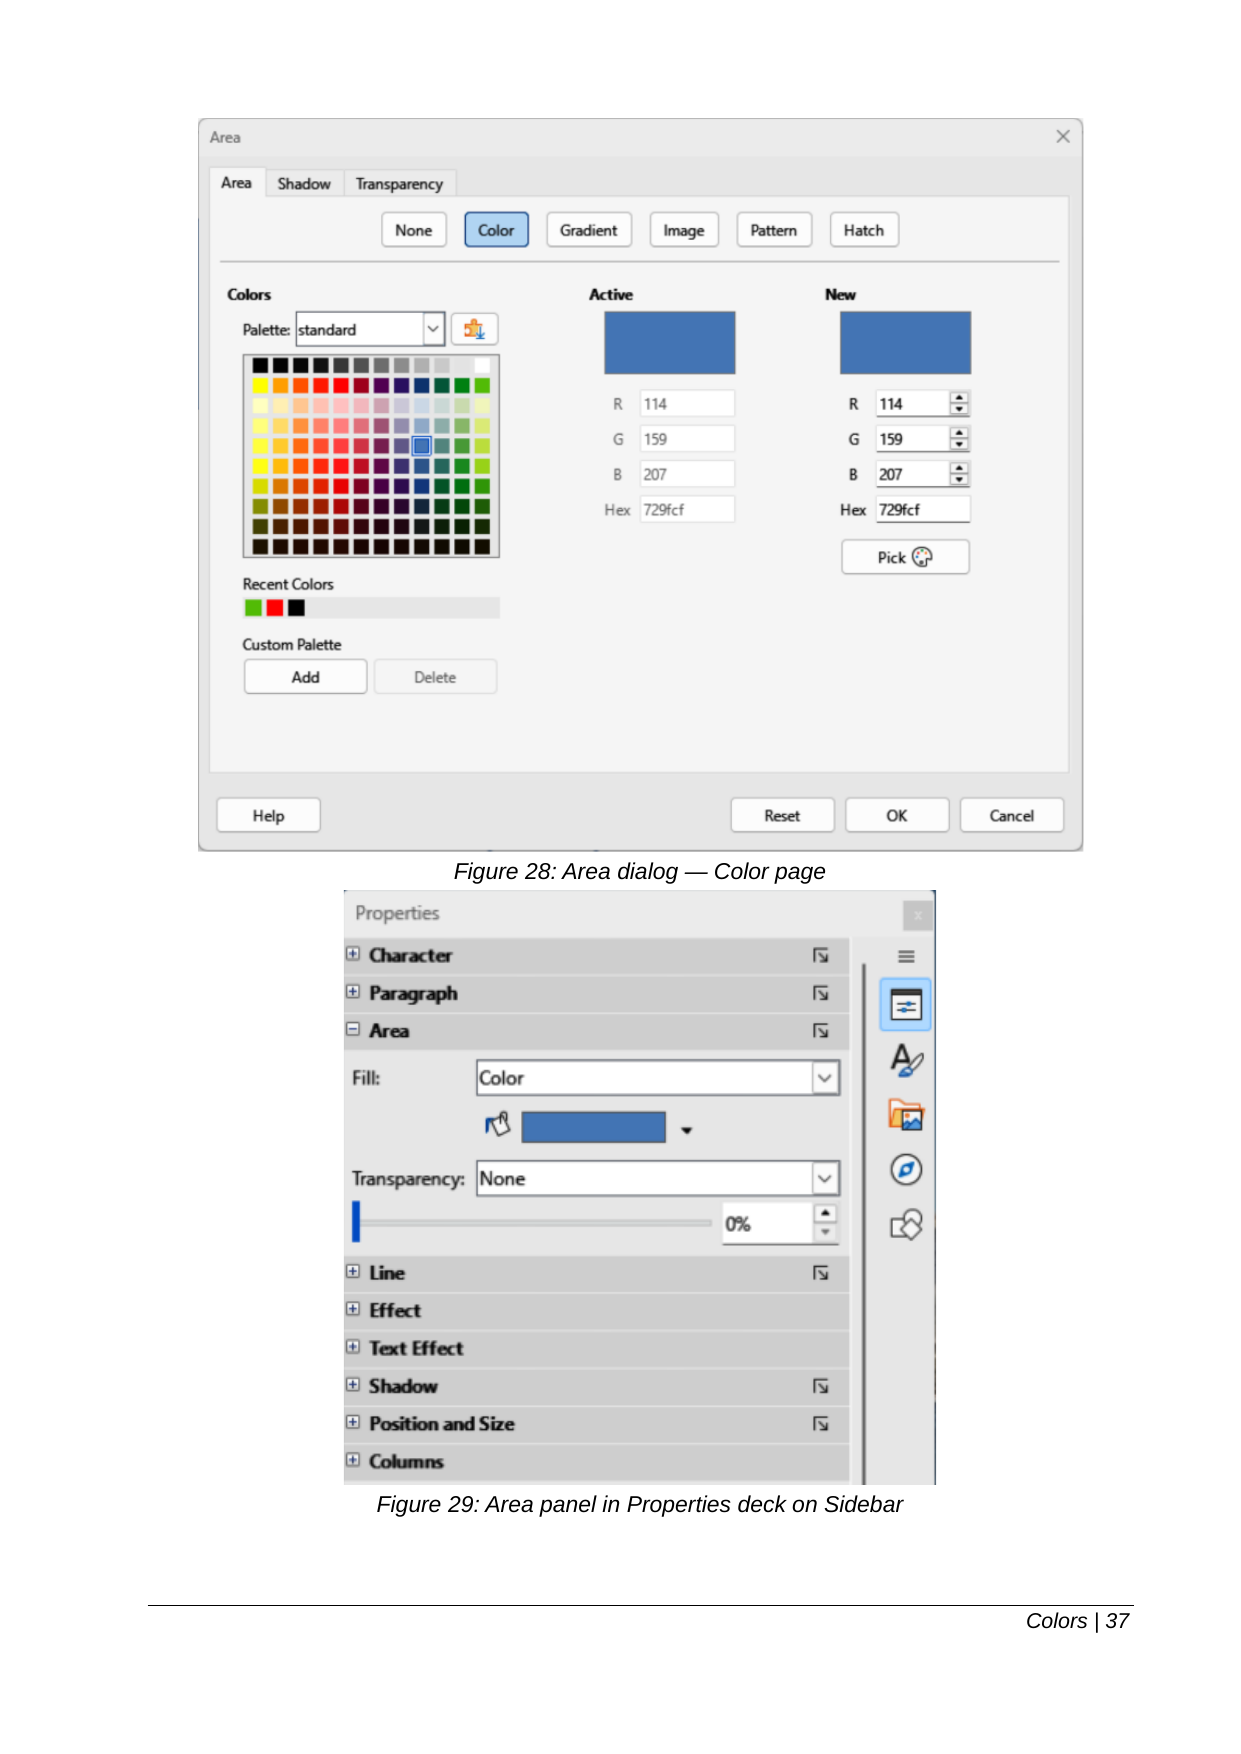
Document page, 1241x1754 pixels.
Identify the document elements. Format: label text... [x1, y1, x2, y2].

picture [343, 890, 938, 1485]
picture [198, 118, 1084, 852]
text Figure 28: Area dialog — Color page [198, 858, 1083, 884]
text Figure 29: Area panel in Properties deck on Sidebar [344, 1491, 938, 1517]
